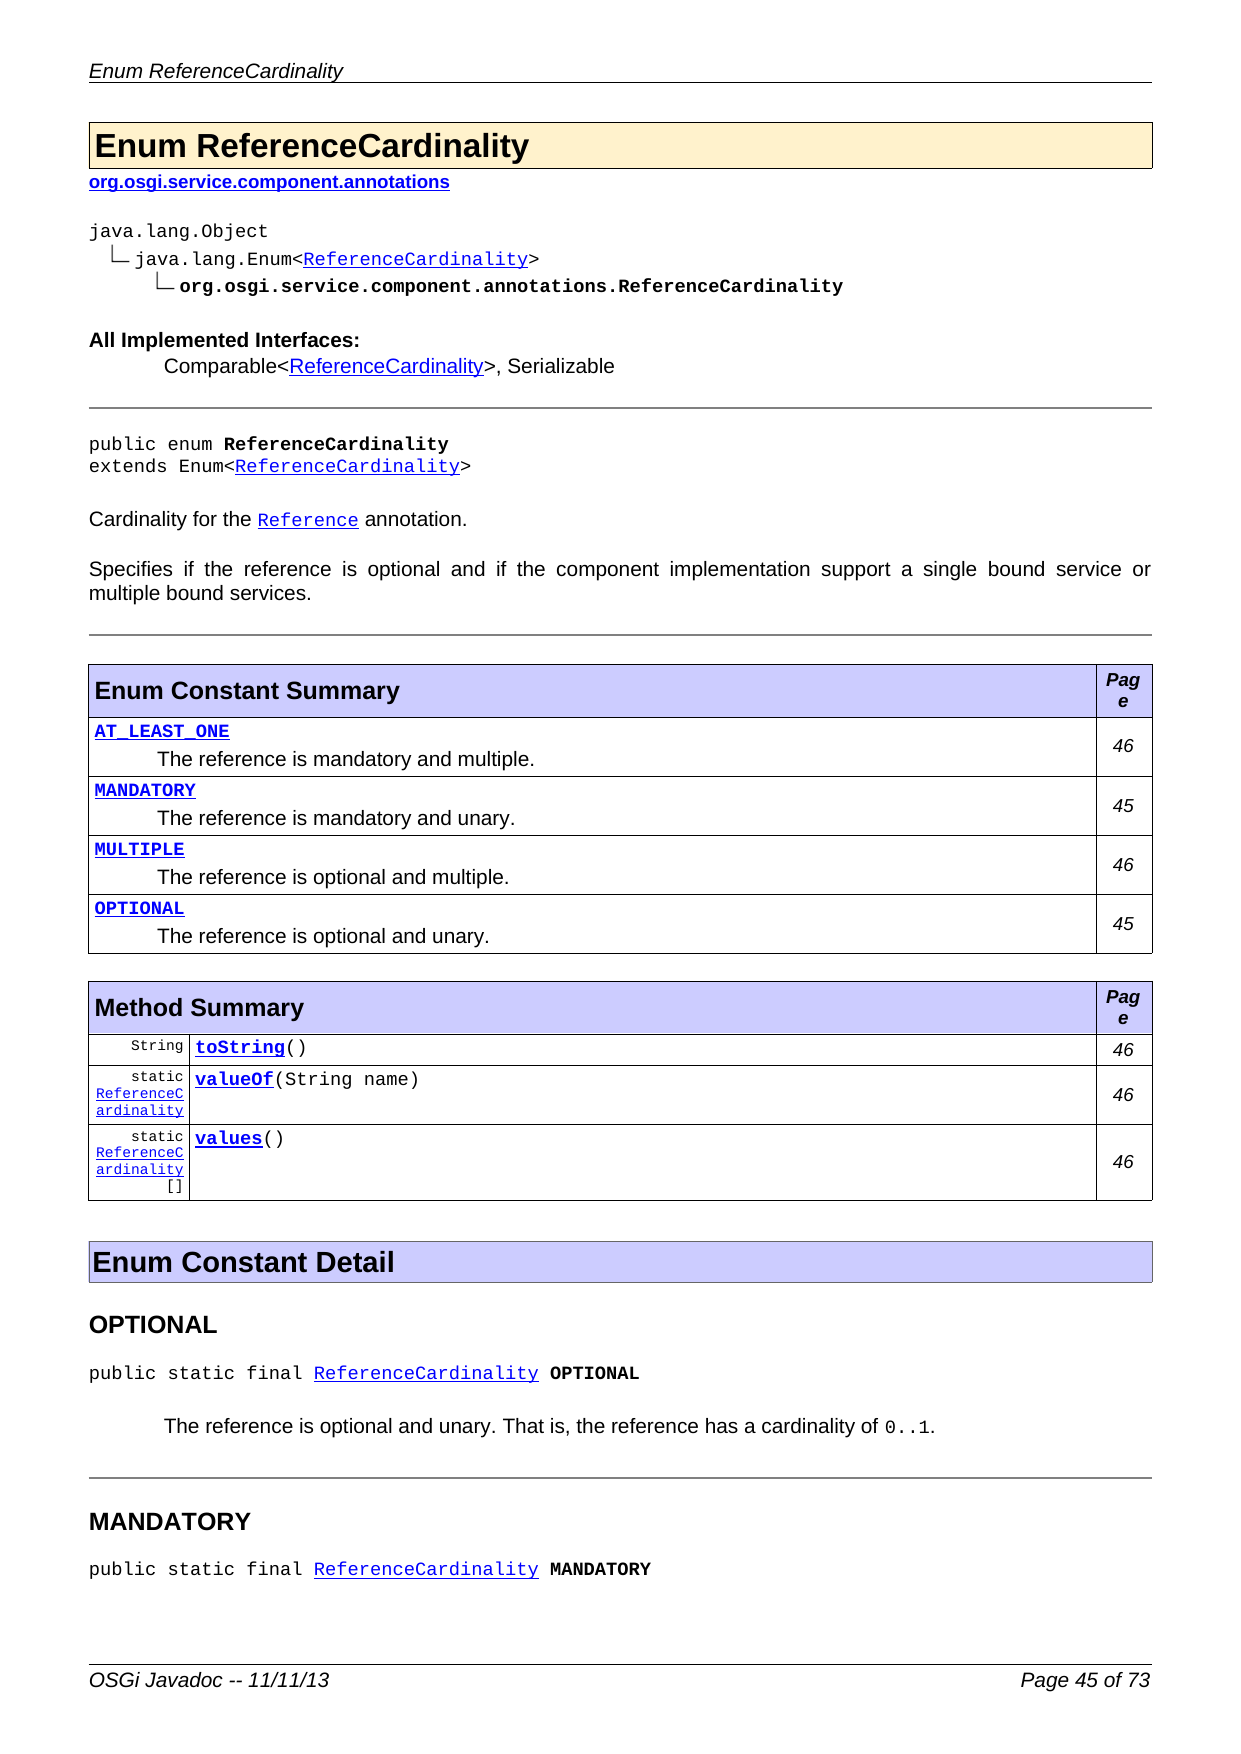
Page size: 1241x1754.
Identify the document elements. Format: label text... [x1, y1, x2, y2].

table_cell 46 [1097, 1035, 1152, 1065]
table_cell AT_LEAST_ONE The reference is mandatory and multiple. [89, 718, 1096, 776]
table_cell 45 [1097, 777, 1152, 835]
table_cell valueOf(String name) [190, 1066, 1096, 1124]
table_header Page [1097, 982, 1152, 1033]
table_cell MULTIPLE The reference is optional and multiple. [89, 836, 1096, 894]
table_cell MANDATORY The reference is mandatory and unary. [89, 777, 1096, 835]
text public enum ReferenceCardinality [88, 435, 1152, 456]
text org.osgi.service.component.annotations.ReferenceCardinality [88, 271, 1152, 298]
text public static final ReferenceCardinality MANDATORY [88, 1560, 1152, 1581]
text Specifies if the reference is optional and if the component implementation support a single bound service or multiple bound services. [88, 557, 1152, 605]
text extends Enum<ReferenceCardinality> [88, 456, 1152, 478]
table_cell toString() [190, 1035, 1096, 1065]
table_cell 46 [1097, 718, 1152, 776]
subtitle Enum Constant Detail [90, 1242, 1152, 1282]
text java.lang.Enum<ReferenceCardinality> [88, 243, 1152, 271]
table_cell values() [190, 1125, 1096, 1200]
text org.osgi.service.component.annotations [88, 171, 1152, 193]
table_cell 46 [1097, 1125, 1152, 1200]
table_cell 46 [1097, 836, 1152, 894]
subtitle Enum ReferenceCardinality [90, 123, 1152, 168]
picture [156, 270, 180, 293]
table_cell static ReferenceCardinality [89, 1066, 189, 1124]
table_cell 46 [1097, 1066, 1152, 1124]
table_cell String [89, 1035, 189, 1065]
text Comparable<ReferenceCardinality>, Serializable [163, 354, 1152, 378]
table_header Enum Constant Summary [89, 665, 1096, 717]
subtitle OPTIONAL [88, 1311, 1152, 1339]
table_header Page [1097, 665, 1152, 717]
subtitle All Implemented Interfaces: [88, 327, 1152, 351]
subtitle MANDATORY [88, 1507, 1152, 1536]
text public static final ReferenceCardinality OPTIONAL [88, 1363, 1152, 1385]
text java.lang.Object [88, 222, 1152, 243]
text The reference is optional and unary. That is, the reference has a cardinality of 0..1. [163, 1414, 1152, 1439]
table_header Method Summary [89, 982, 1096, 1033]
text Cardinality for the Reference annotation. [88, 507, 1152, 532]
table_cell 45 [1097, 895, 1152, 953]
table_cell static ReferenceCardinality[] [89, 1125, 189, 1200]
picture [111, 243, 135, 266]
table_cell OPTIONAL The reference is optional and unary. [89, 895, 1096, 953]
